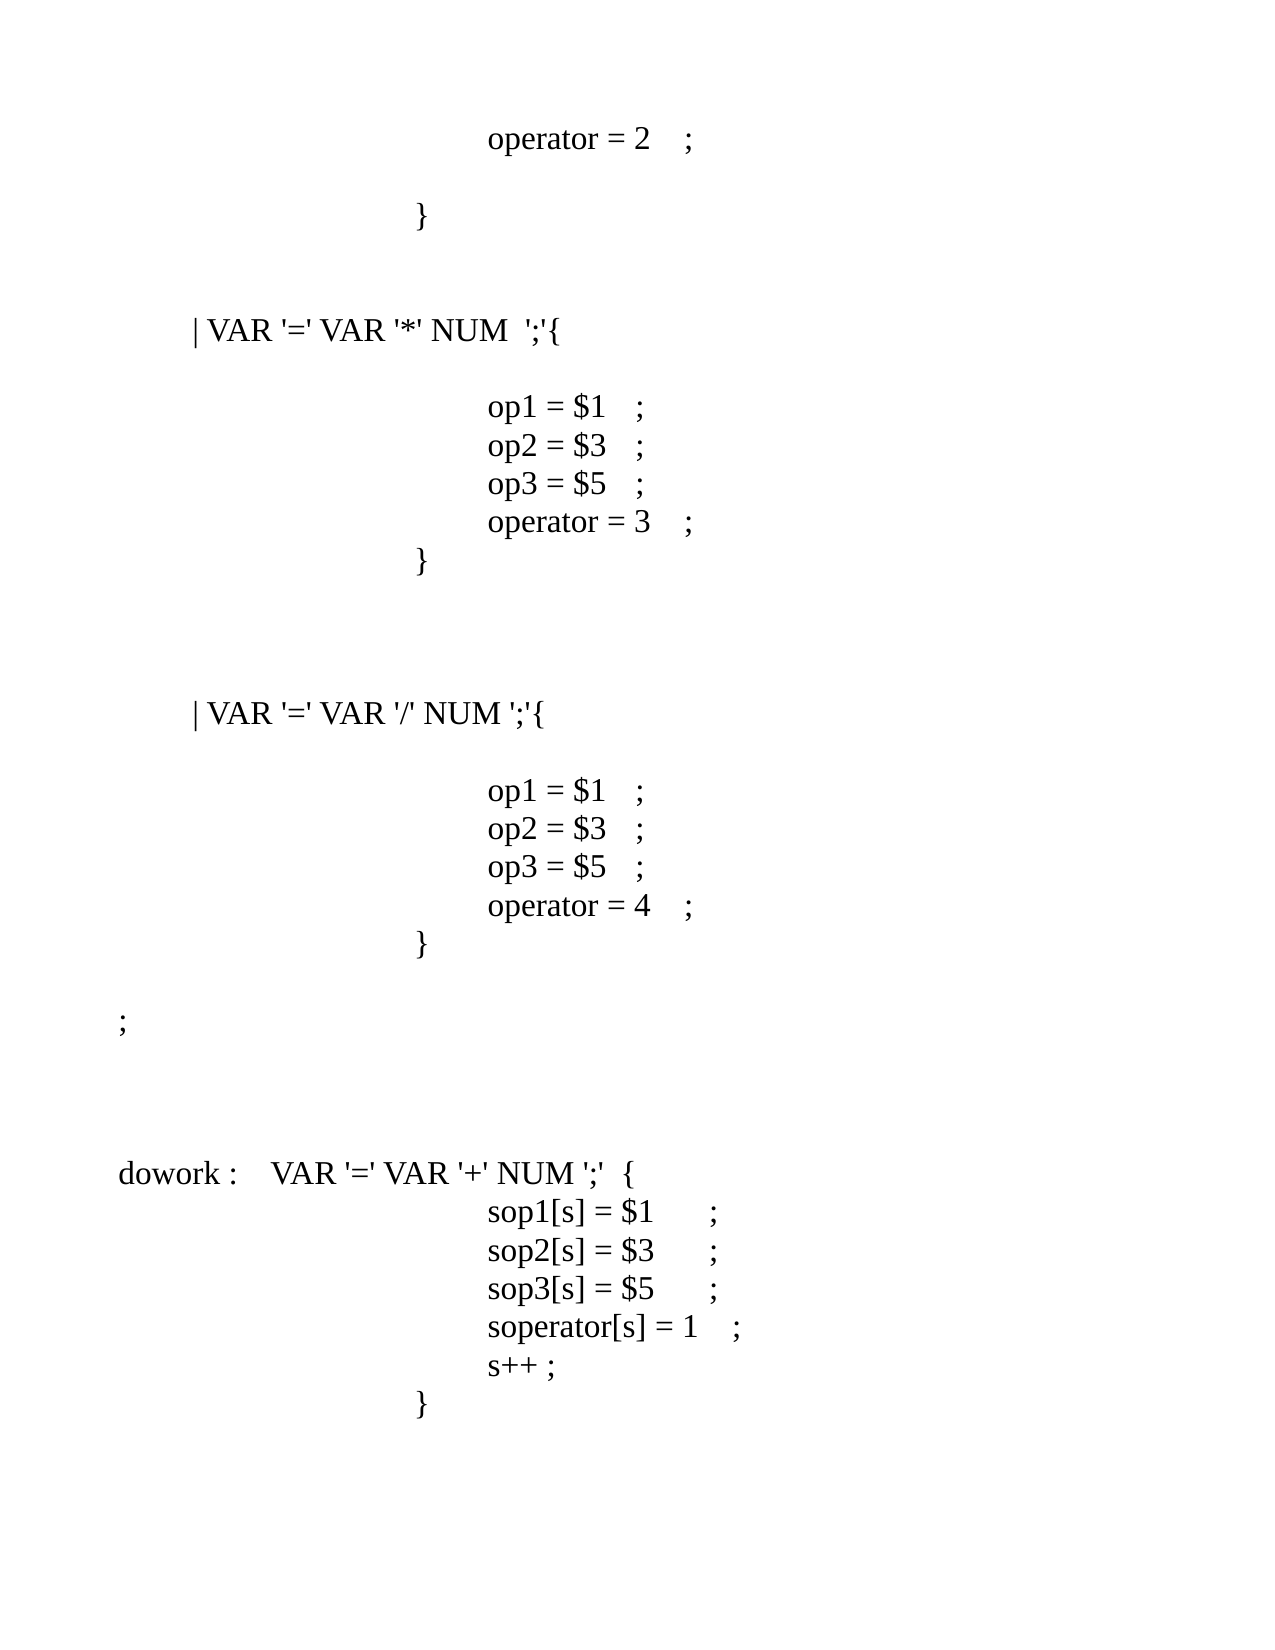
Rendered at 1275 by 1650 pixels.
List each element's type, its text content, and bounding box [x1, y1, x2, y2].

text sop1[s] = $1 ; [118, 1191, 1157, 1230]
text | VAR '=' VAR '*' NUM ';'{ [118, 310, 1157, 348]
text op3 = $5 ; [118, 846, 1157, 885]
text op1 = $1 ; [118, 770, 1157, 808]
text op2 = $3 ; [118, 425, 1157, 463]
text sop3[s] = $5 ; [118, 1268, 1157, 1306]
text } [118, 540, 1157, 578]
text operator = 4 ; [118, 885, 1157, 923]
text operator = 2 ; [118, 118, 1157, 156]
text ; [118, 1000, 1157, 1038]
text } [118, 923, 1157, 961]
text operator = 3 ; [118, 501, 1157, 540]
text op1 = $1 ; [118, 386, 1157, 425]
text soperator[s] = 1 ; [118, 1306, 1157, 1345]
text dowork : VAR '=' VAR '+' NUM ';' { [118, 1153, 1157, 1191]
text } [118, 1383, 1157, 1421]
text op2 = $3 ; [118, 808, 1157, 846]
text sop2[s] = $3 ; [118, 1230, 1157, 1268]
text } [118, 195, 1157, 233]
text op3 = $5 ; [118, 463, 1157, 501]
text s++ ; [118, 1345, 1157, 1383]
text | VAR '=' VAR '/' NUM ';'{ [118, 693, 1157, 731]
